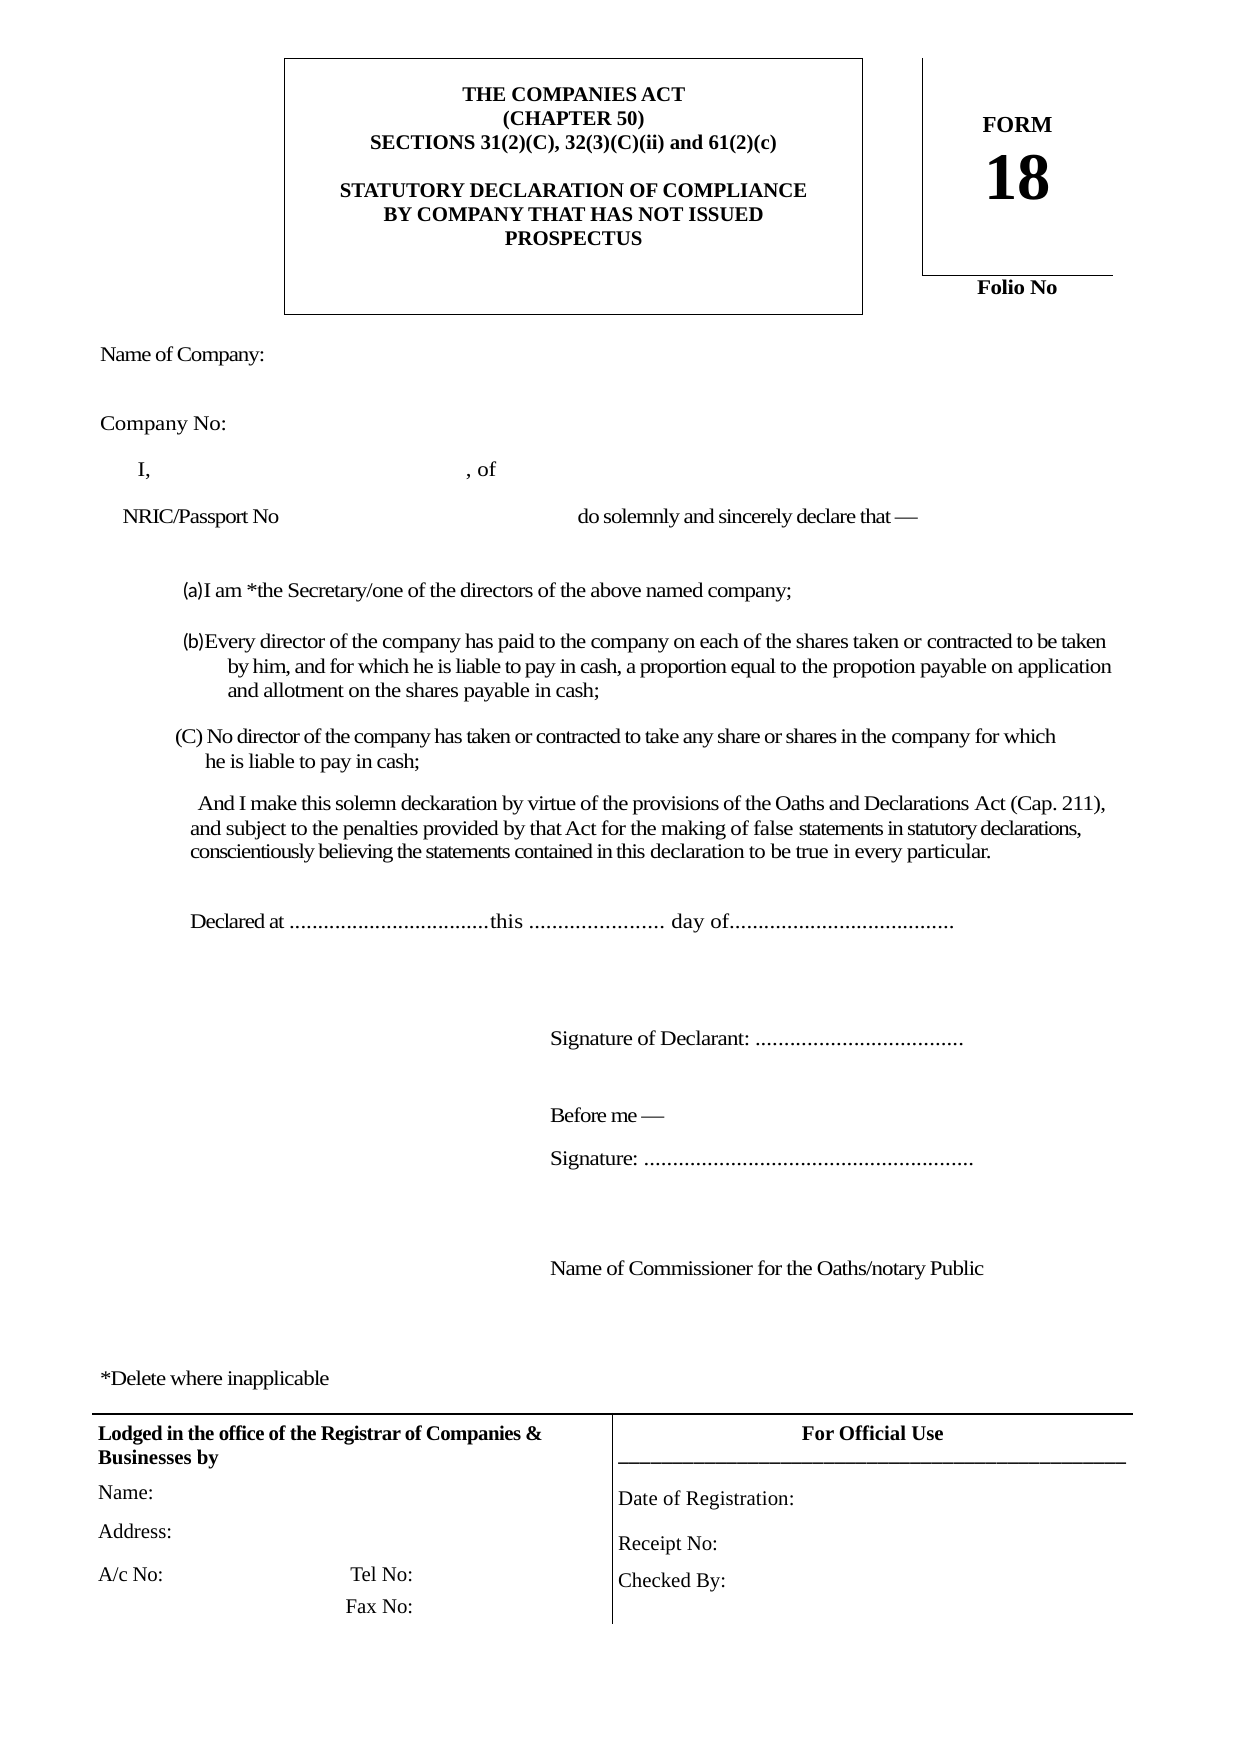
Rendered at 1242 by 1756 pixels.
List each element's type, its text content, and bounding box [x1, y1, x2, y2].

table_cell [863, 275, 922, 314]
list Every director of the company has paid to the company on each of the shares taken or contracted to be taken by him, and for which he is liable to pay in cash, a proportion equal to the propotion payable on application and allotment on the shares payable in cash; [182, 628, 1125, 702]
table_cell [285, 275, 862, 314]
table_header For Official Use _______________________________________________ Date of Registration: Receipt No: Checked By: [613, 1415, 1133, 1623]
list I am *the Secretary/one of the directors of the above named company; [182, 577, 1133, 602]
text *Delete where inapplicable [100, 1366, 1133, 1390]
text Company No: <o.uen> [100, 411, 1133, 435]
text Name of Commissioner for the Oaths/notary Public [550, 1256, 1133, 1280]
table_header THE COMPANIES ACT (CHAPTER 50) SECTIONS 31(2)(C), 32(3)(C)(ii) and 61(2)(c) STATUTORY DECLARATION OF COMPLIANCE BY COMPANY THAT HAS NOT ISSUED PROSPECTUS [285, 59, 862, 274]
text (C) No director of the company has taken or contracted to take any share or shares in the company for which he is liable to pay in cash; [175, 724, 1058, 773]
text Declared at this day of [190, 908, 1133, 933]
text Name of Company: <o.name> [100, 342, 1133, 366]
text Signature of Declarant: [550, 1026, 1133, 1050]
text Before me — [550, 1103, 1133, 1127]
text NRIC/Passport No <get_director1(o.id)['nric']> do solemnly and sincerely declare that — [122, 504, 1133, 528]
table_header Lodged in the office of the Registrar of Companies & Businesses by Name: Address: A/c No: Tel No: Fax No: [92, 1415, 612, 1623]
text And I make this solemn deckaration by virtue of the provisions of the Oaths and Declarations Act (Cap. 211), and subject to the penalties provided by that Act for the making of false statements in statutory declarations, conscientiously believing the statements contained in this declaration to be true in every particular. [190, 791, 1118, 863]
table_cell Folio No [922, 276, 1112, 314]
text Signature: [550, 1146, 1133, 1170]
table_header [863, 58, 922, 274]
table_header FORM 18 [923, 58, 1112, 274]
text I, <get_director1(o.id)['name']>, of <get_partner_full_address(get_director1(o.id)['id'])> [137, 457, 1133, 481]
